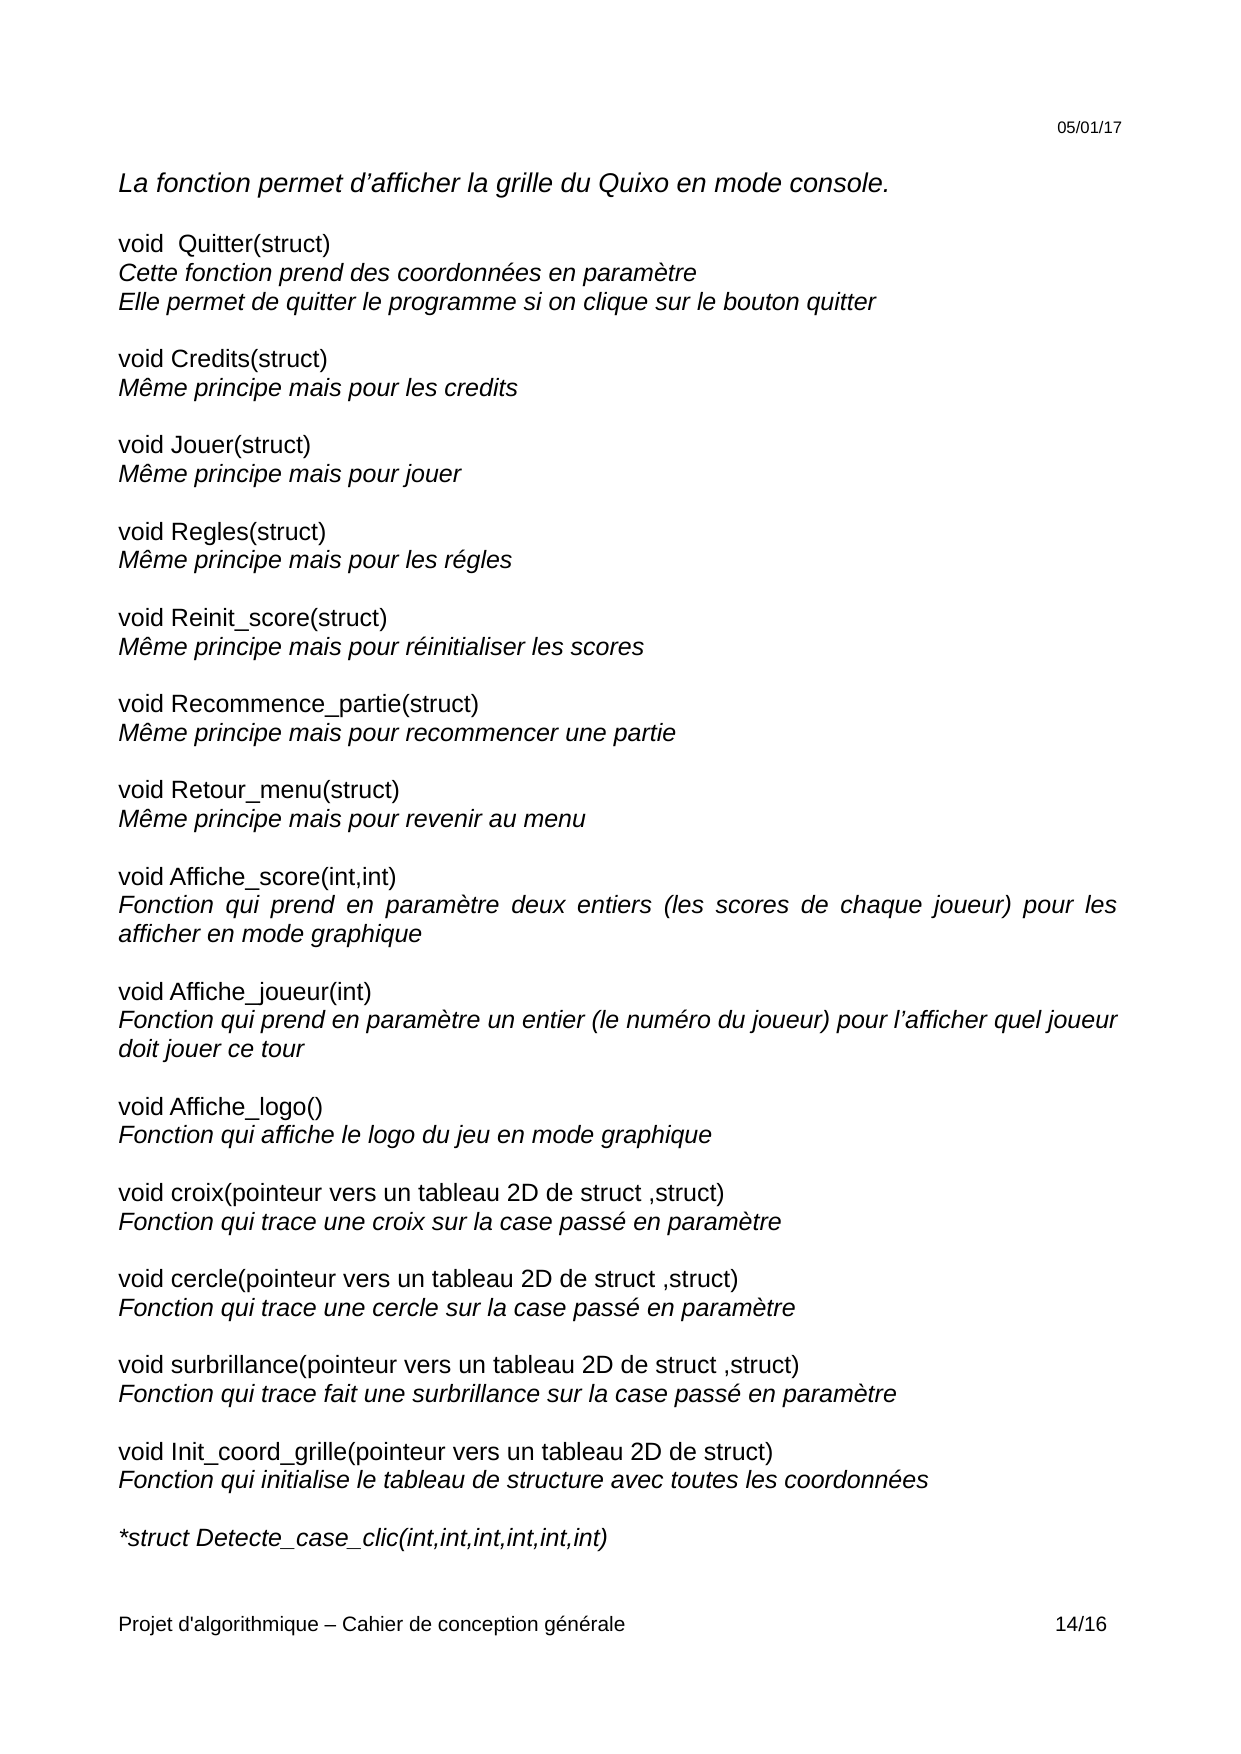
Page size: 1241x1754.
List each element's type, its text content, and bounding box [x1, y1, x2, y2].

text Fonction qui trace une croix sur la case passé en paramètre [118, 1207, 1122, 1236]
text La fonction permet d’afficher la grille du Quixo en mode console. [118, 167, 1122, 198]
text Même principe mais pour réinitialiser les scores [118, 632, 1122, 661]
text void Credits(struct) [118, 344, 1122, 373]
text Fonction qui prend en paramètre un entier (le numéro du joueur) pour l’afficher quel joueur doit jouer ce tour [118, 1006, 1122, 1063]
text void Affiche_score(int,int) [118, 862, 1122, 891]
text Même principe mais pour les credits [118, 373, 1122, 402]
text Cette fonction prend des coordonnées en paramètre [118, 258, 1122, 287]
text Fonction qui prend en paramètre deux entiers (les scores de chaque joueur) pour les afficher en mode graphique [118, 891, 1122, 948]
text Fonction qui trace une cercle sur la case passé en paramètre [118, 1293, 1122, 1322]
text void Reinit_score(struct) [118, 603, 1122, 632]
text void Affiche_logo() [118, 1092, 1122, 1121]
text Même principe mais pour recommencer une partie [118, 718, 1122, 747]
text void Regles(struct) [118, 517, 1122, 546]
text void Affiche_joueur(int) [118, 977, 1122, 1006]
text void Jouer(struct) [118, 431, 1122, 459]
text void surbrillance(pointeur vers un tableau 2D de struct ,struct) [118, 1351, 1122, 1379]
text void Retour_menu(struct) [118, 776, 1122, 804]
text Elle permet de quitter le programme si on clique sur le bouton quitter [118, 287, 1122, 316]
text void Recommence_partie(struct) [118, 689, 1122, 718]
text void cercle(pointeur vers un tableau 2D de struct ,struct) [118, 1264, 1122, 1293]
text void croix(pointeur vers un tableau 2D de struct ,struct) [118, 1178, 1122, 1207]
text Fonction qui initialise le tableau de structure avec toutes les coordonnées [118, 1466, 1122, 1494]
text void Init_coord_grille(pointeur vers un tableau 2D de struct) [118, 1437, 1122, 1466]
text *struct Detecte_case_clic(int,int,int,int,int,int) [118, 1523, 1122, 1552]
text void Quitter(struct) [118, 229, 1122, 258]
text Fonction qui trace fait une surbrillance sur la case passé en paramètre [118, 1379, 1122, 1408]
text Fonction qui affiche le logo du jeu en mode graphique [118, 1121, 1122, 1149]
text Même principe mais pour revenir au menu [118, 804, 1122, 833]
text Même principe mais pour jouer [118, 459, 1122, 488]
text Même principe mais pour les régles [118, 546, 1122, 574]
